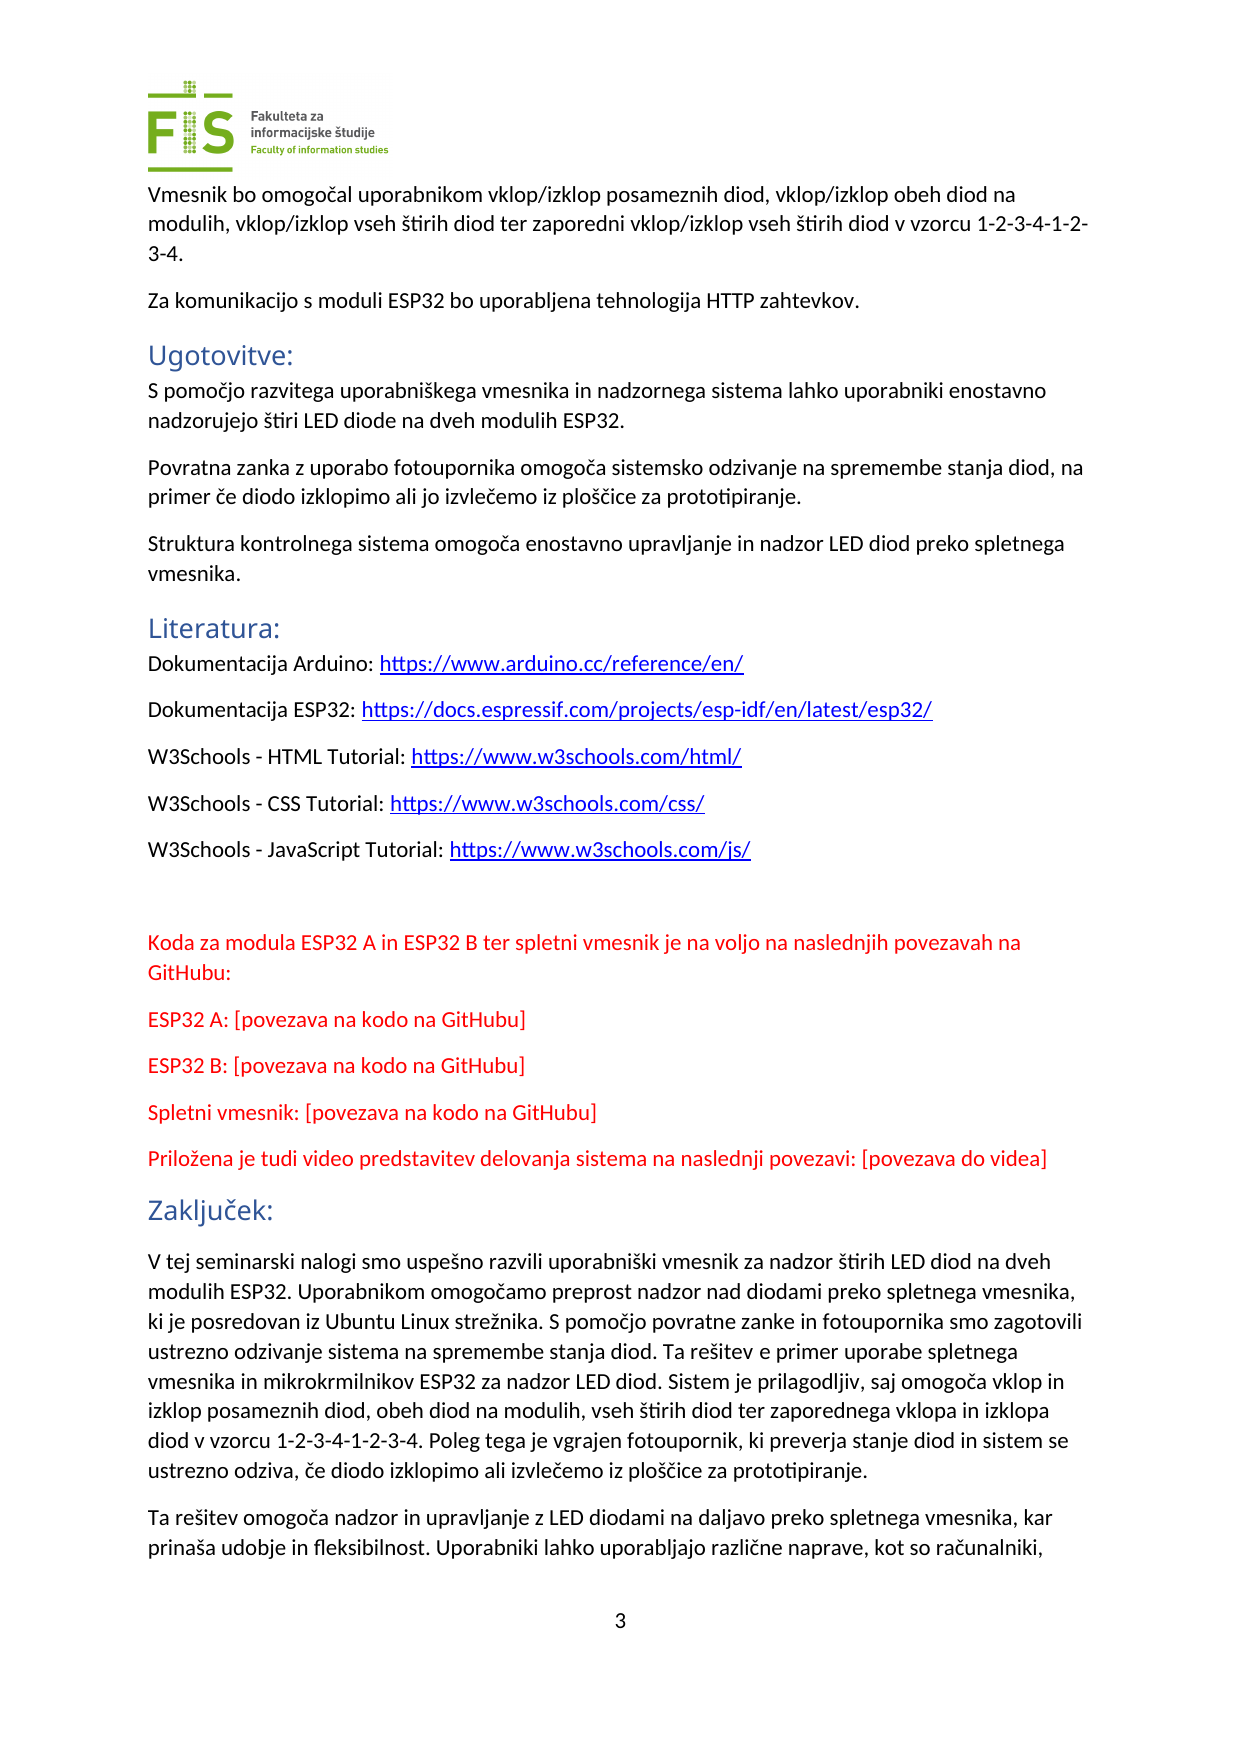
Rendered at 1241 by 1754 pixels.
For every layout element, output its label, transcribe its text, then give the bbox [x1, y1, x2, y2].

text W3Schools - JavaScript Tutorial: https://www.w3schools.com/js/ [148, 835, 1093, 863]
text S pomočjo razvitega uporabniškega vmesnika in nadzornega sistema lahko uporabniki enostavno nadzorujejo štiri LED diode na dveh modulih ESP32. [148, 376, 1093, 434]
text Dokumentacija ESP32: https://docs.espressif.com/projects/esp-idf/en/latest/esp32/ [148, 696, 1093, 724]
subtitle Ugotovitve: [148, 337, 1093, 374]
text Za komunikacijo s moduli ESP32 bo uporabljena tehnologija HTTP zahtevkov. [148, 286, 1093, 314]
text ESP32 A: [povezava na kodo na GitHubu] [148, 1005, 1093, 1033]
subtitle Literatura: [148, 610, 1093, 647]
text Povratna zanka z uporabo fotoupornika omogoča sistemsko odzivanje na spremembe stanja diod, na primer če diodo izklopimo ali jo izvlečemo iz ploščice za prototipiranje. [148, 453, 1093, 511]
text Dokumentacija Arduino: https://www.arduino.cc/reference/en/ [148, 649, 1093, 677]
text ESP32 B: [povezava na kodo na GitHubu] [148, 1051, 1093, 1079]
text W3Schools - CSS Tutorial: https://www.w3schools.com/css/ [148, 789, 1093, 817]
text Ta rešitev omogoča nadzor in upravljanje z LED diodami na daljavo preko spletnega vmesnika, kar prinaša udobje in fleksibilnost. Uporabniki lahko uporabljajo različne naprave, kot so računalniki, [148, 1503, 1093, 1561]
text Struktura kontrolnega sistema omogoča enostavno upravljanje in nadzor LED diod preko spletnega vmesnika. [148, 529, 1093, 587]
text Spletni vmesnik: [povezava na kodo na GitHubu] [148, 1098, 1093, 1126]
text Vmesnik bo omogočal uporabnikom vklop/izklop posameznih diod, vklop/izklop obeh diod na modulih, vklop/izklop vseh štirih diod ter zaporedni vklop/izklop vseh štirih diod v vzorcu 1-2-3-4-1-2-3-4. [148, 180, 1093, 267]
text Zaključek: [148, 1191, 1093, 1228]
text Priložena je tudi video predstavitev delovanja sistema na naslednji povezavi: [povezava do videa] [148, 1144, 1093, 1173]
text V tej seminarski nalogi smo uspešno razvili uporabniški vmesnik za nadzor štirih LED diod na dveh modulih ESP32. Uporabnikom omogočamo preprost nadzor nad diodami preko spletnega vmesnika, ki je posredovan iz Ubuntu Linux strežnika. S pomočjo povratne zanke in fotoupornika smo zagotovili ustrezno odzivanje sistema na spremembe stanja diod. Ta rešitev e primer uporabe spletnega vmesnika in mikrokrmilnikov ESP32 za nadzor LED diod. Sistem je prilagodljiv, saj omogoča vklop in izklop posameznih diod, obeh diod na modulih, vseh štirih diod ter zaporednega vklopa in izklopa diod v vzorcu 1-2-3-4-1-2-3-4. Poleg tega je vgrajen fotoupornik, ki preverja stanje diod in sistem se ustrezno odziva, če diodo izklopimo ali izvlečemo iz ploščice za prototipiranje. [148, 1247, 1093, 1484]
text W3Schools - HTML Tutorial: https://www.w3schools.com/html/ [148, 742, 1093, 770]
text Koda za modula ESP32 A in ESP32 B ter spletni vmesnik je na voljo na naslednjih povezavah na GitHubu: [148, 928, 1093, 986]
